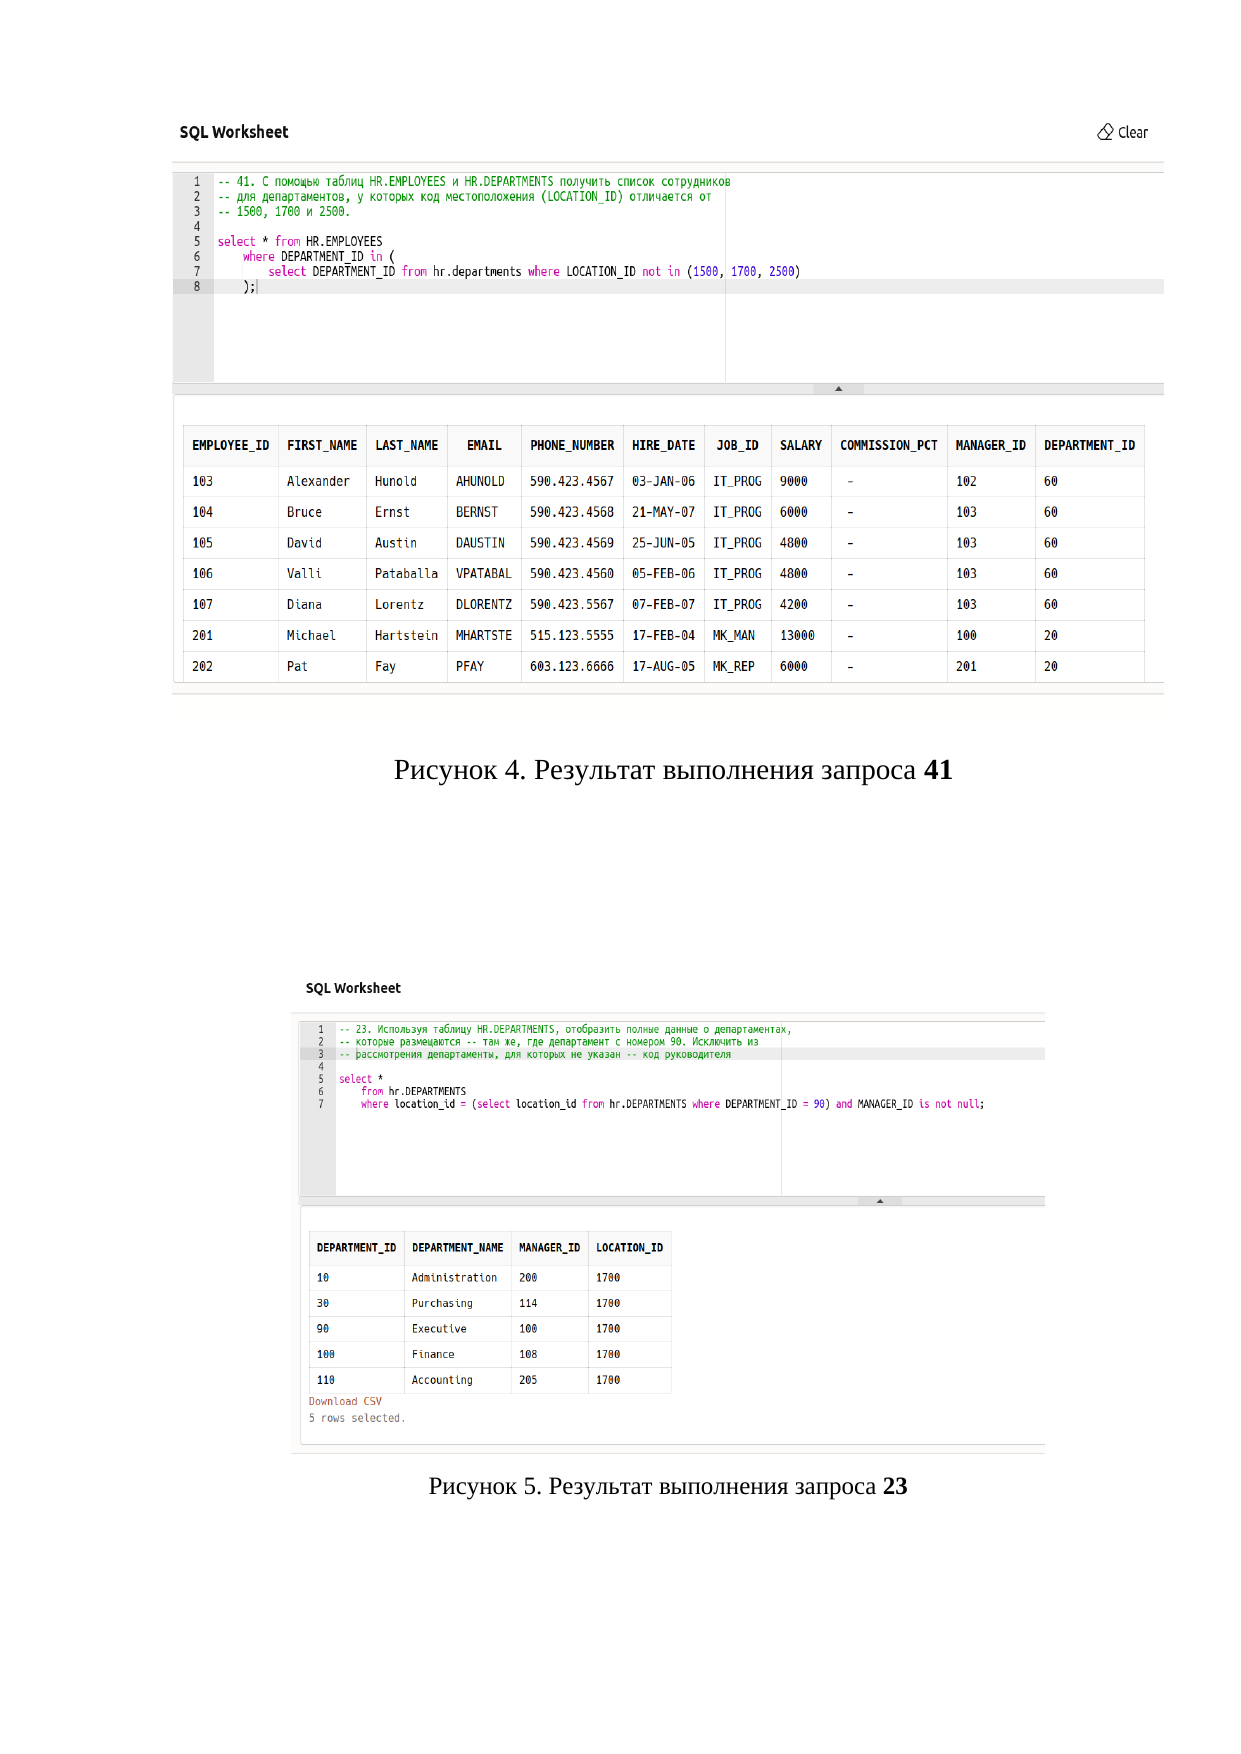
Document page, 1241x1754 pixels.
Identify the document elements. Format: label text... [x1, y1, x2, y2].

text Рисунок 5. Результат выполнения запроса 23 [167, 1471, 1169, 1500]
text Рисунок 4. Результат выполнения запроса 41 [177, 752, 1169, 786]
picture [172, 108, 1164, 719]
picture [291, 978, 1045, 1454]
